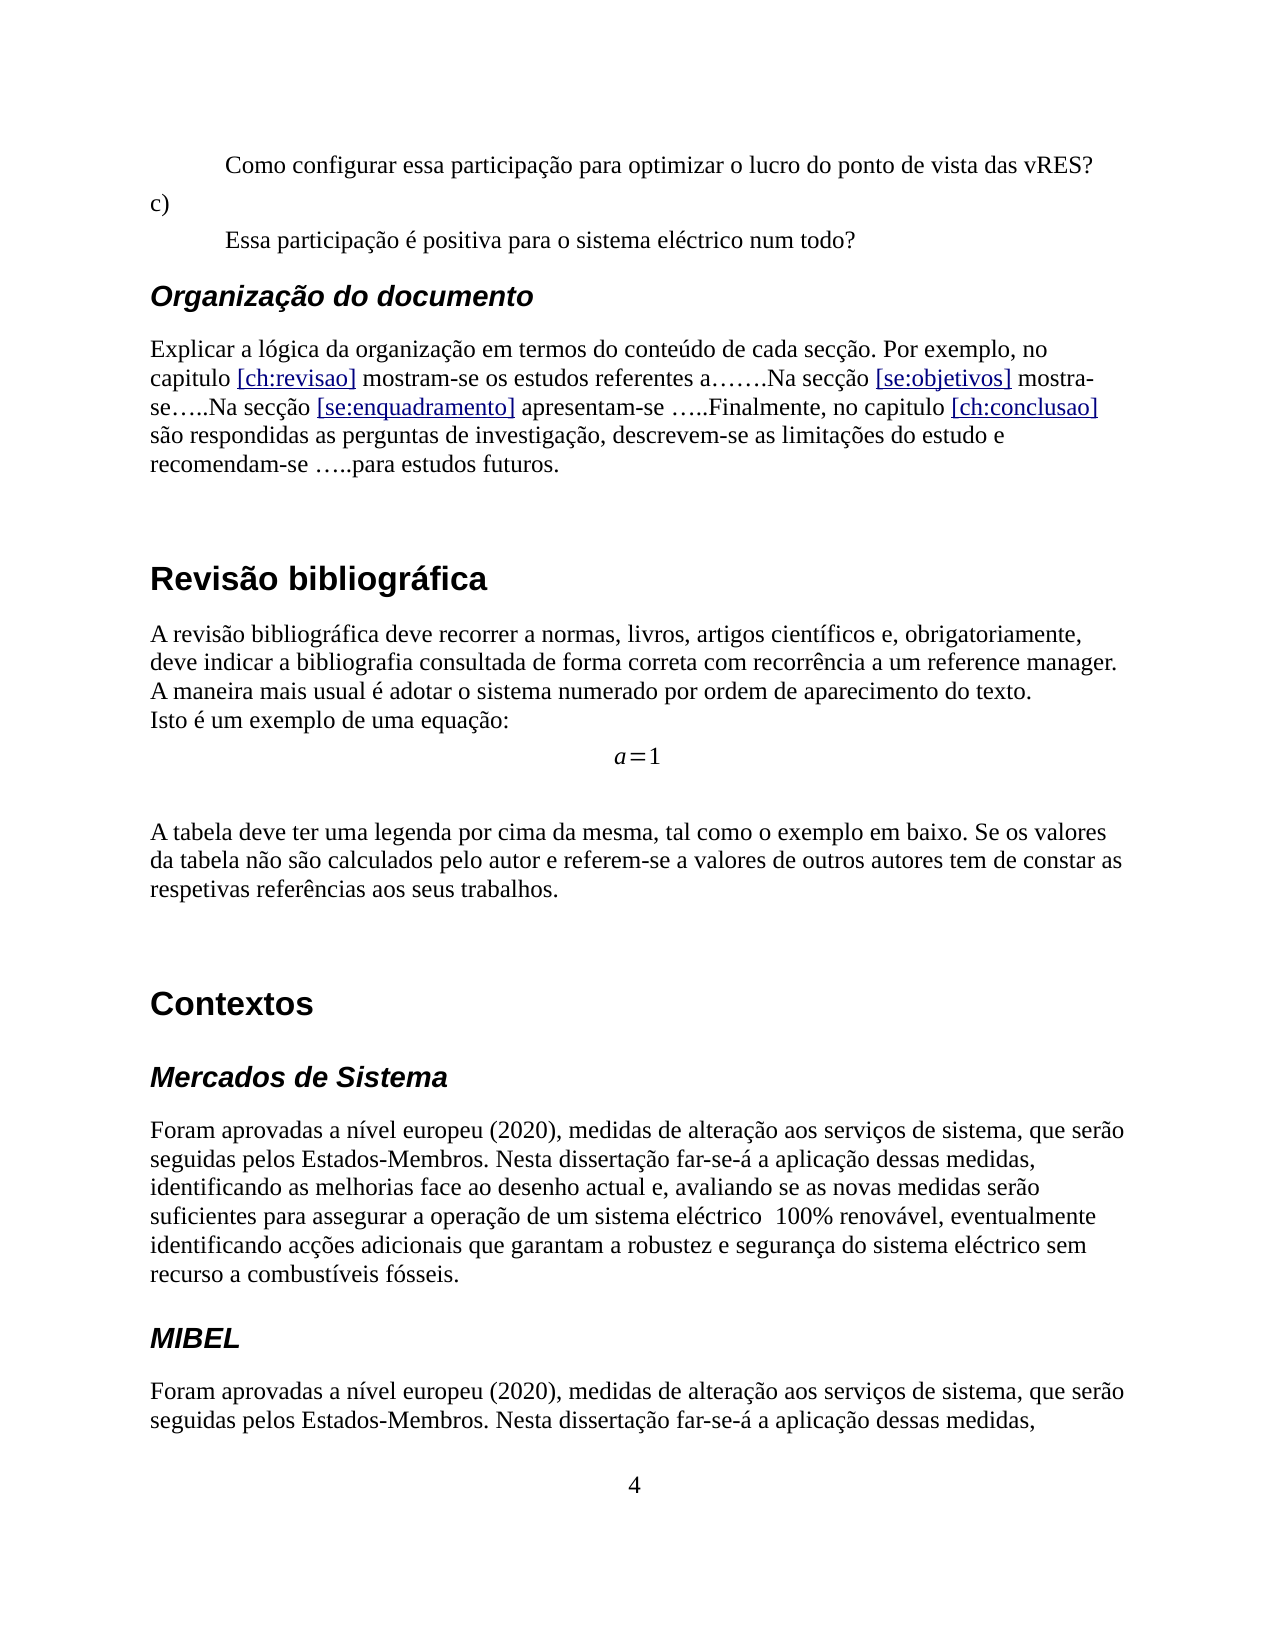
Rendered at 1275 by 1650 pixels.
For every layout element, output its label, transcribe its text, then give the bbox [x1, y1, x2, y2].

subtitle MIBEL [150, 1321, 1125, 1355]
subtitle Mercados de Sistema [150, 1060, 1125, 1093]
text Explicar a lógica da organização em termos do conteúdo de cada secção. Por exemplo, no capitulo [ch:revisao] mostram-se os estudos referentes a…….Na secção [se:objetivos] mostra-se…..Na secção [se:enquadramento] apresentam-se …..Finalmente, no capitulo [ch:conclusao] são respondidas as perguntas de investigação, descrevem-se as limitações do estudo e recomendam-se …..para estudos futuros. [150, 334, 1125, 478]
text c) [150, 188, 1125, 216]
text Foram aprovadas a nível europeu (2020), medidas de alteração aos serviços de sistema, que serão seguidas pelos Estados-Membros. Nesta dissertação far-se-á a aplicação dessas medidas, identificando as melhorias face ao desenho actual e, avaliando se as novas medidas serão suficientes para assegurar a operação de um sistema eléctrico 100% renovável, eventualmente identificando acções adicionais que garantam a robustez e segurança do sistema eléctrico sem recurso a combustíveis fósseis. [150, 1115, 1125, 1287]
subtitle Organização do documento [150, 279, 1125, 313]
text Como configurar essa participação para optimizar o lucro do ponto de vista das vRES? [225, 150, 1125, 179]
text Essa participação é positiva para o sistema eléctrico num todo? [225, 225, 1125, 254]
subtitle Revisão bibliográfica [150, 558, 1125, 597]
text Foram aprovadas a nível europeu (2020), medidas de alteração aos serviços de sistema, que serão seguidas pelos Estados-Membros. Nesta dissertação far-se-á a aplicação dessas medidas, [150, 1376, 1125, 1434]
text A revisão bibliográfica deve recorrer a normas, livros, artigos científicos e, obrigatoriamente, deve indicar a bibliografia consultada de forma correta com recorrência a um reference manager. A maneira mais usual é adotar o sistema numerado por ordem de aparecimento do texto. Isto é um exemplo de uma equação: [150, 619, 1125, 734]
subtitle Contextos [150, 984, 1125, 1022]
text A tabela deve ter uma legenda por cima da mesma, tal como o exemplo em baixo. Se os valores da tabela não são calculados pelo autor e referem-se a valores de outros autores tem de constar as respetivas referências aos seus trabalhos. [150, 817, 1125, 903]
